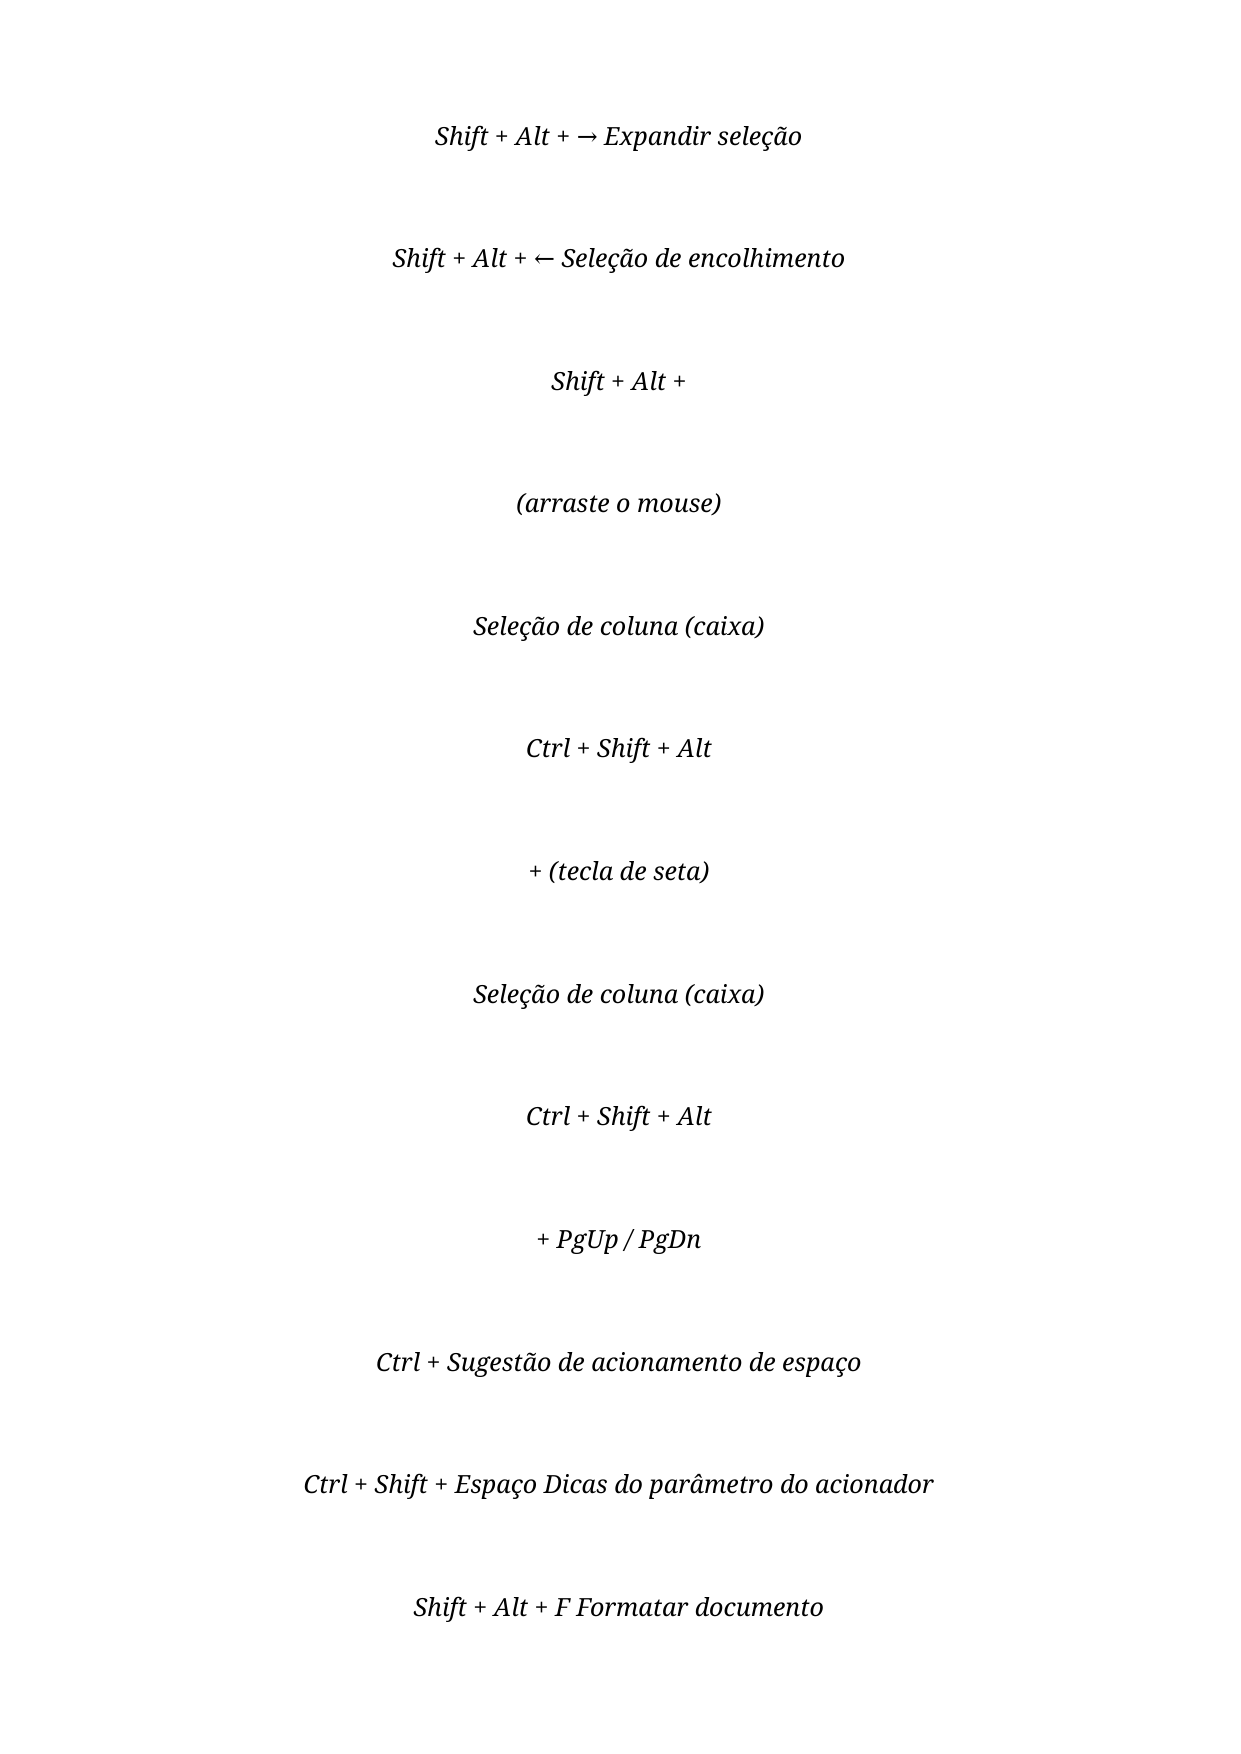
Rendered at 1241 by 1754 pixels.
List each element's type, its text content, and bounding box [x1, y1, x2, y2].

text Shift + Alt + → Expandir seleção [118, 118, 1122, 152]
text Seleção de coluna (caixa) [118, 608, 1122, 643]
text Shift + Alt + F Formatar documento [118, 1589, 1122, 1623]
text Ctrl + Sugestão de acionamento de espaço [118, 1344, 1122, 1378]
text + (tecla de seta) [118, 854, 1122, 888]
text (arraste o mouse) [118, 486, 1122, 520]
text Shift + Alt + ← Seleção de encolhimento [118, 241, 1122, 275]
text Shift + Alt + [118, 363, 1122, 397]
text Ctrl + Shift + Espaço Dicas do parâmetro do acionador [118, 1467, 1122, 1501]
text Seleção de coluna (caixa) [118, 976, 1122, 1010]
text Ctrl + Shift + Alt [118, 1099, 1122, 1133]
text + PgUp / PgDn [118, 1222, 1122, 1256]
text Ctrl + Shift + Alt [118, 731, 1122, 765]
